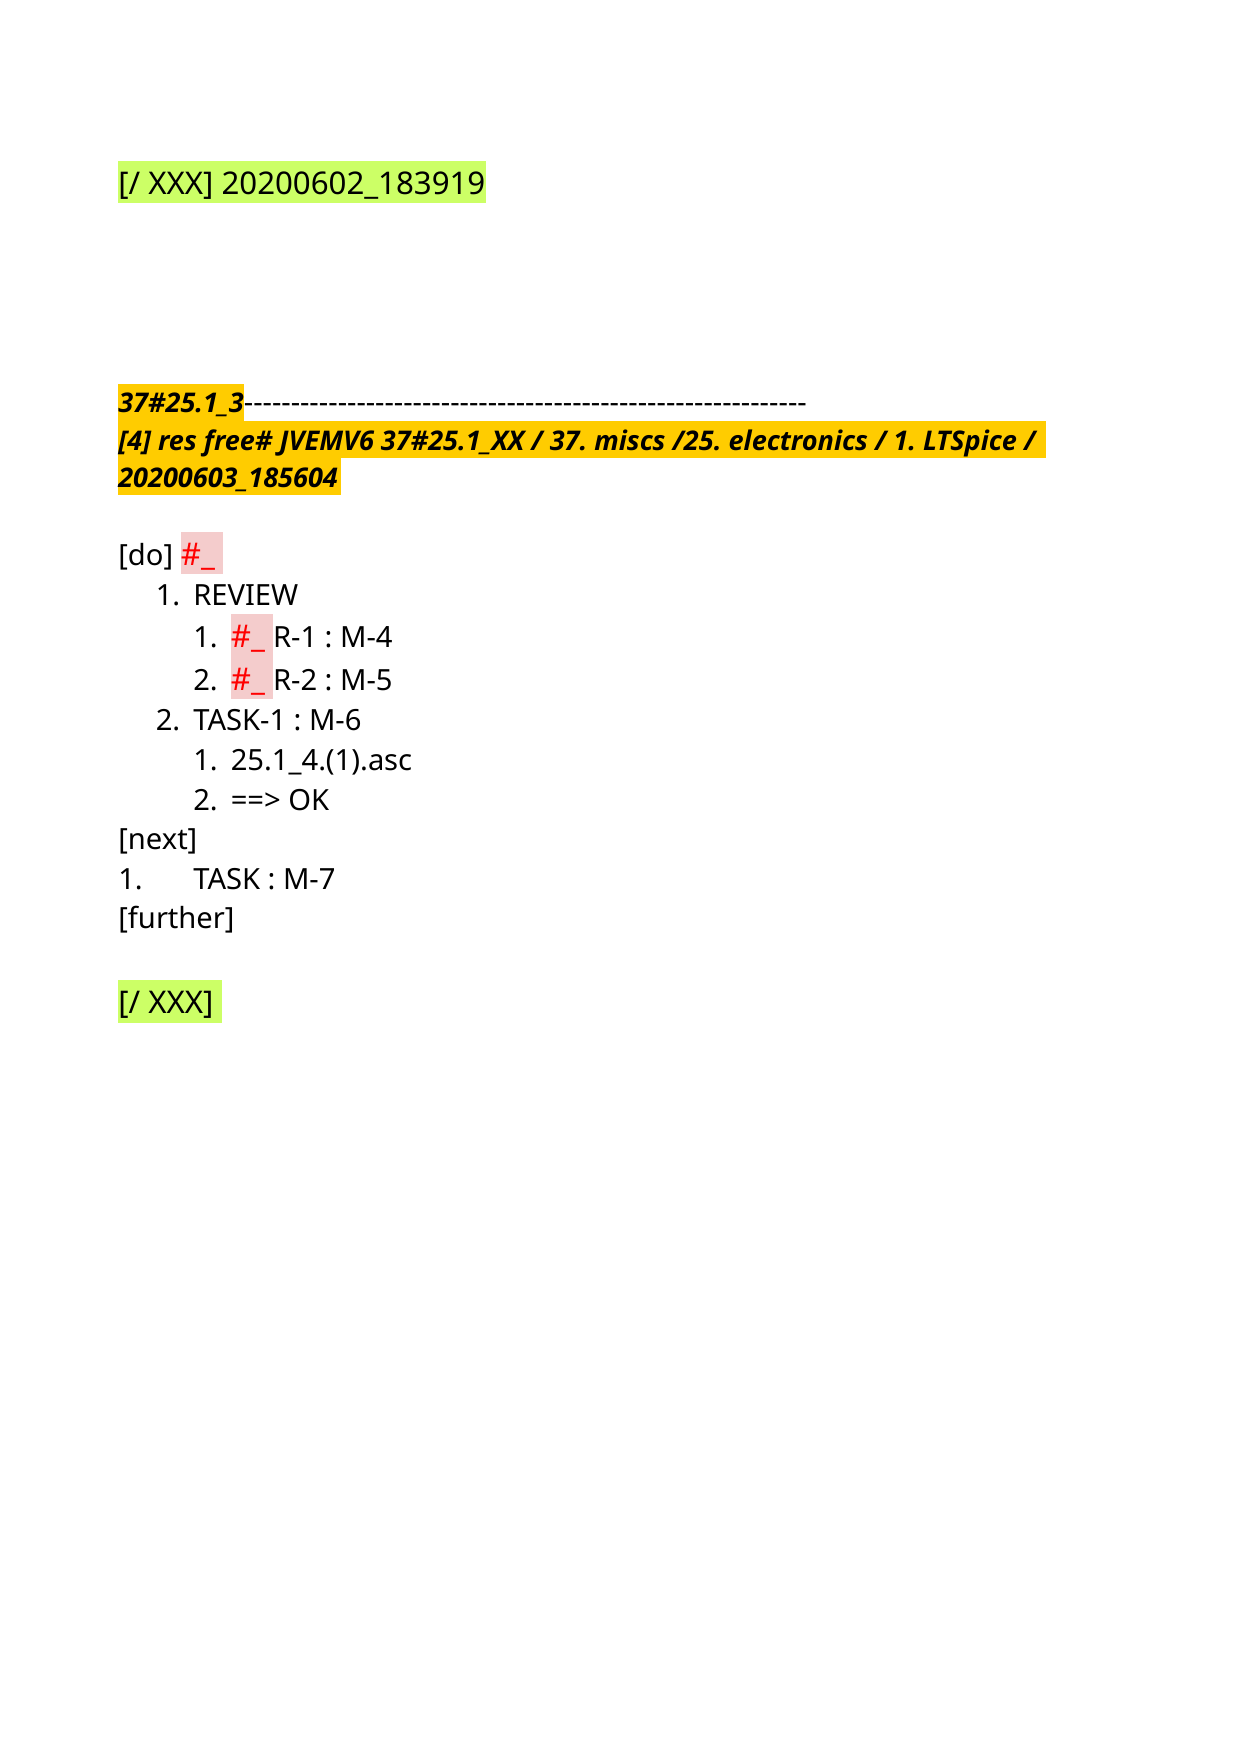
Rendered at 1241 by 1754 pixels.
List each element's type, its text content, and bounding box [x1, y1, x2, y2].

text [do] #_ [118, 532, 1122, 574]
text [further] [118, 898, 1122, 937]
list #_ R-1 : M-4 [193, 614, 1122, 657]
text 37#25.1_3------------------------------------------------------------ [118, 382, 1122, 421]
list ==> OK [193, 779, 1122, 818]
list TASK-1 : M-6 [156, 699, 1122, 739]
list TASK : M-7 [118, 858, 1122, 898]
text [4] res free# JVEMV6 37#25.1_XX / 37. miscs /25. electronics / 1. LTSpice / 20200603_185604 [118, 421, 1122, 495]
list 25.1_4.(1).asc [193, 739, 1122, 779]
text [next] [118, 818, 1122, 858]
text [/ XXX] [118, 937, 1122, 1023]
text [/ XXX] 20200602_183919 [118, 118, 1122, 203]
list #_ R-2 : M-5 [193, 657, 1122, 699]
list REVIEW [156, 574, 1122, 614]
